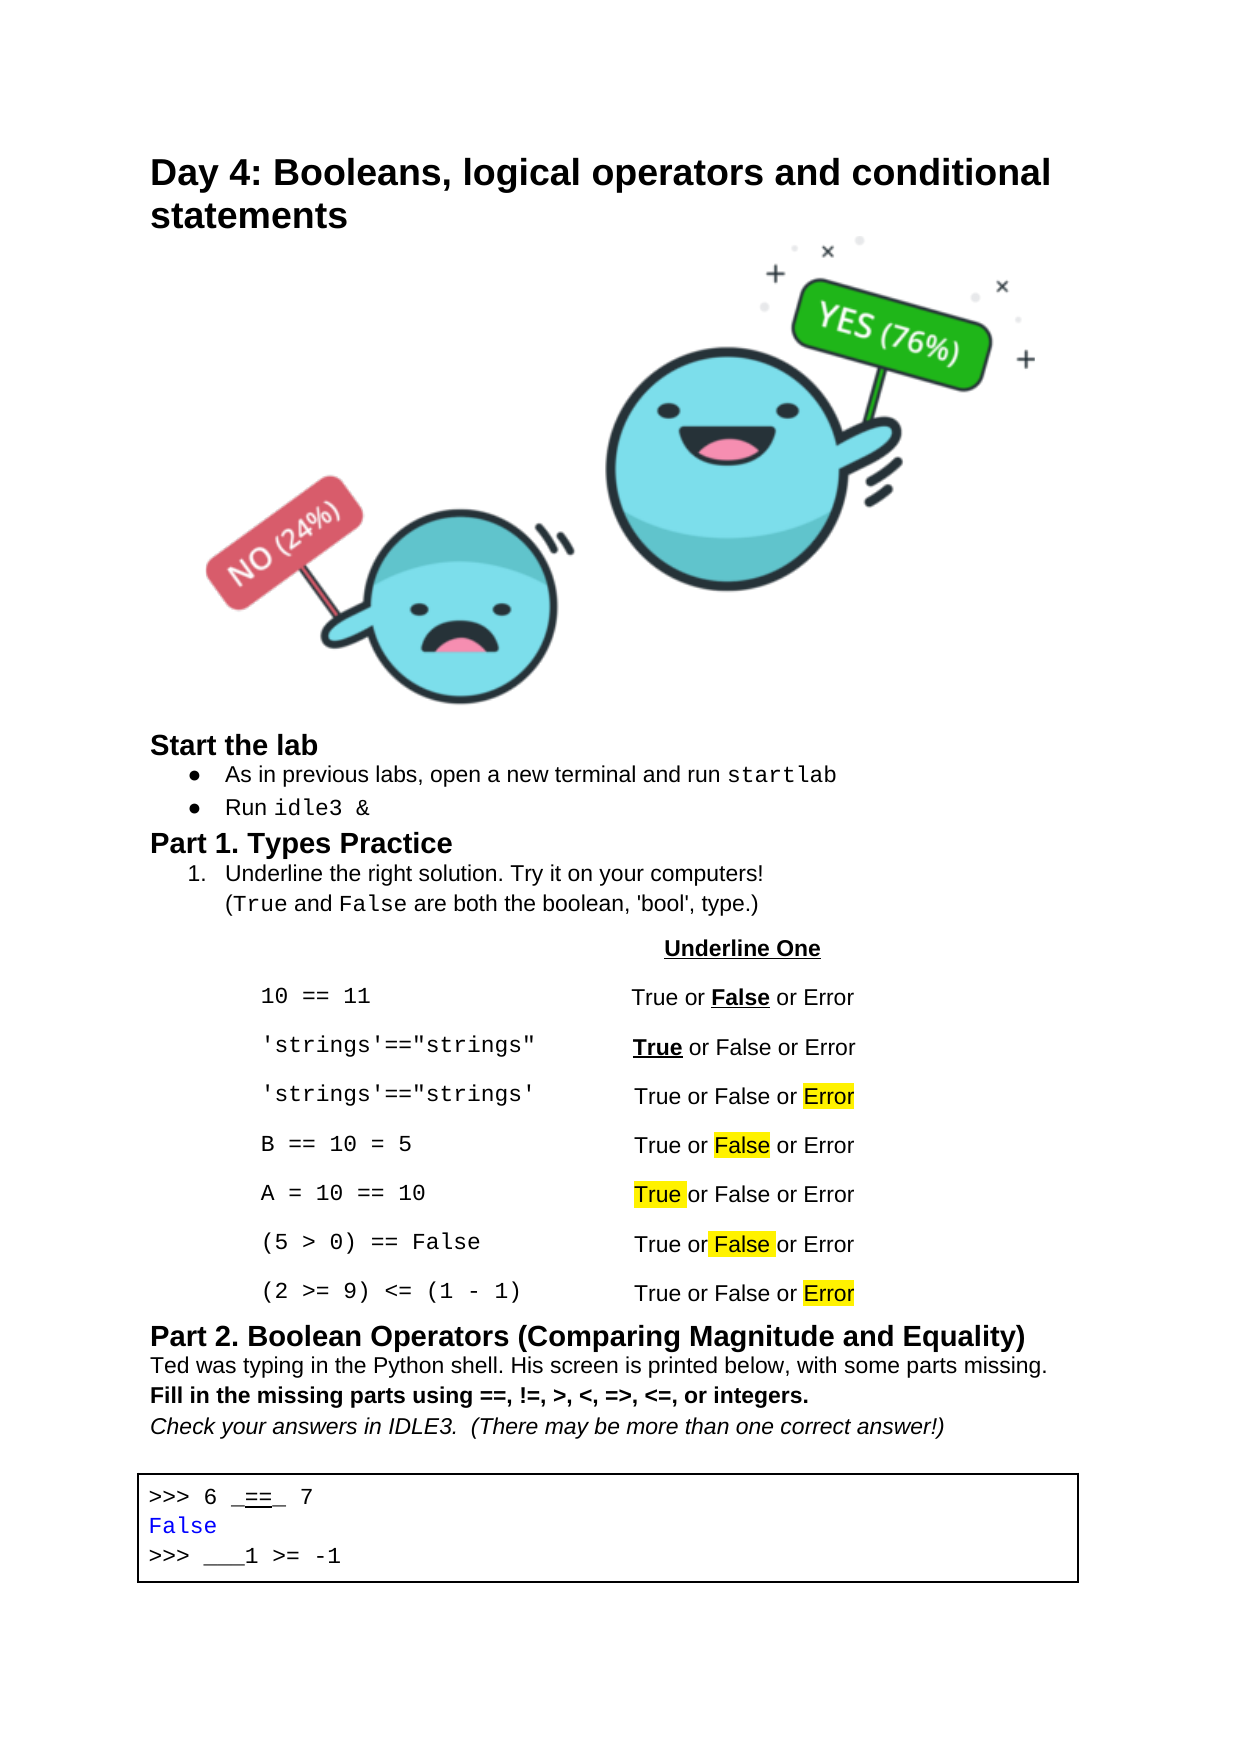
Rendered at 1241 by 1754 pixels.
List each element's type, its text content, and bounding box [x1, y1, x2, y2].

table_header >>> 6 _==_ 7 False >>> ___1 >= -1 [139, 1475, 1077, 1581]
table_cell True or False or Error [598, 974, 891, 1021]
subtitle Part 1. Types Practice [150, 826, 1090, 860]
text Fill in the missing parts using ==, !=, >, <, =>, <=, or integers. [150, 1382, 1090, 1409]
table_header [139, 925, 251, 972]
subtitle Start the lab [150, 728, 1090, 761]
table_cell [139, 1023, 251, 1070]
table_header [253, 925, 596, 972]
table_cell True or False or Error [598, 1023, 891, 1070]
table_cell B == 10 = 5 [253, 1122, 596, 1169]
list As in previous labs, open a new terminal and run startlab [187, 761, 1090, 789]
table_cell 10 == 11 [253, 974, 596, 1021]
table_cell [139, 1122, 251, 1169]
list Run idle3 & [187, 794, 1090, 822]
table_cell (5 > 0) == False [253, 1220, 596, 1267]
table_cell True or False or Error [598, 1220, 891, 1267]
table_cell [139, 1171, 251, 1218]
table_cell True or False or Error [598, 1269, 891, 1317]
table_cell A = 10 == 10 [253, 1171, 596, 1218]
list Underline the right solution. Try it on your computers! (True and False are both the boolean, 'bool', type.) [187, 860, 1090, 918]
table_cell [139, 1269, 251, 1317]
table_cell [139, 1072, 251, 1119]
table_cell (2 >= 9) <= (1 - 1) [253, 1269, 596, 1317]
table_cell True or False or Error [598, 1072, 891, 1119]
table_cell True or False or Error [598, 1122, 891, 1169]
text Check your answers in IDLE3. (There may be more than one correct answer!) [150, 1413, 1090, 1439]
table_cell True or False or Error [598, 1171, 891, 1218]
table_header Underline One [598, 925, 891, 972]
table_cell 'strings'=="strings" [253, 1023, 596, 1070]
table_cell [139, 1220, 251, 1267]
picture [205, 236, 1035, 724]
table_cell 'strings'=="strings' [253, 1072, 596, 1119]
subtitle Part 2. Boolean Operators (Comparing Magnitude and Equality) [150, 1319, 1090, 1352]
text Ted was typing in the Python shell. His screen is printed below, with some parts missing. [150, 1352, 1090, 1378]
table_cell [139, 974, 251, 1021]
subtitle Day 4: Booleans, logical operators and conditional statements [150, 150, 1090, 236]
